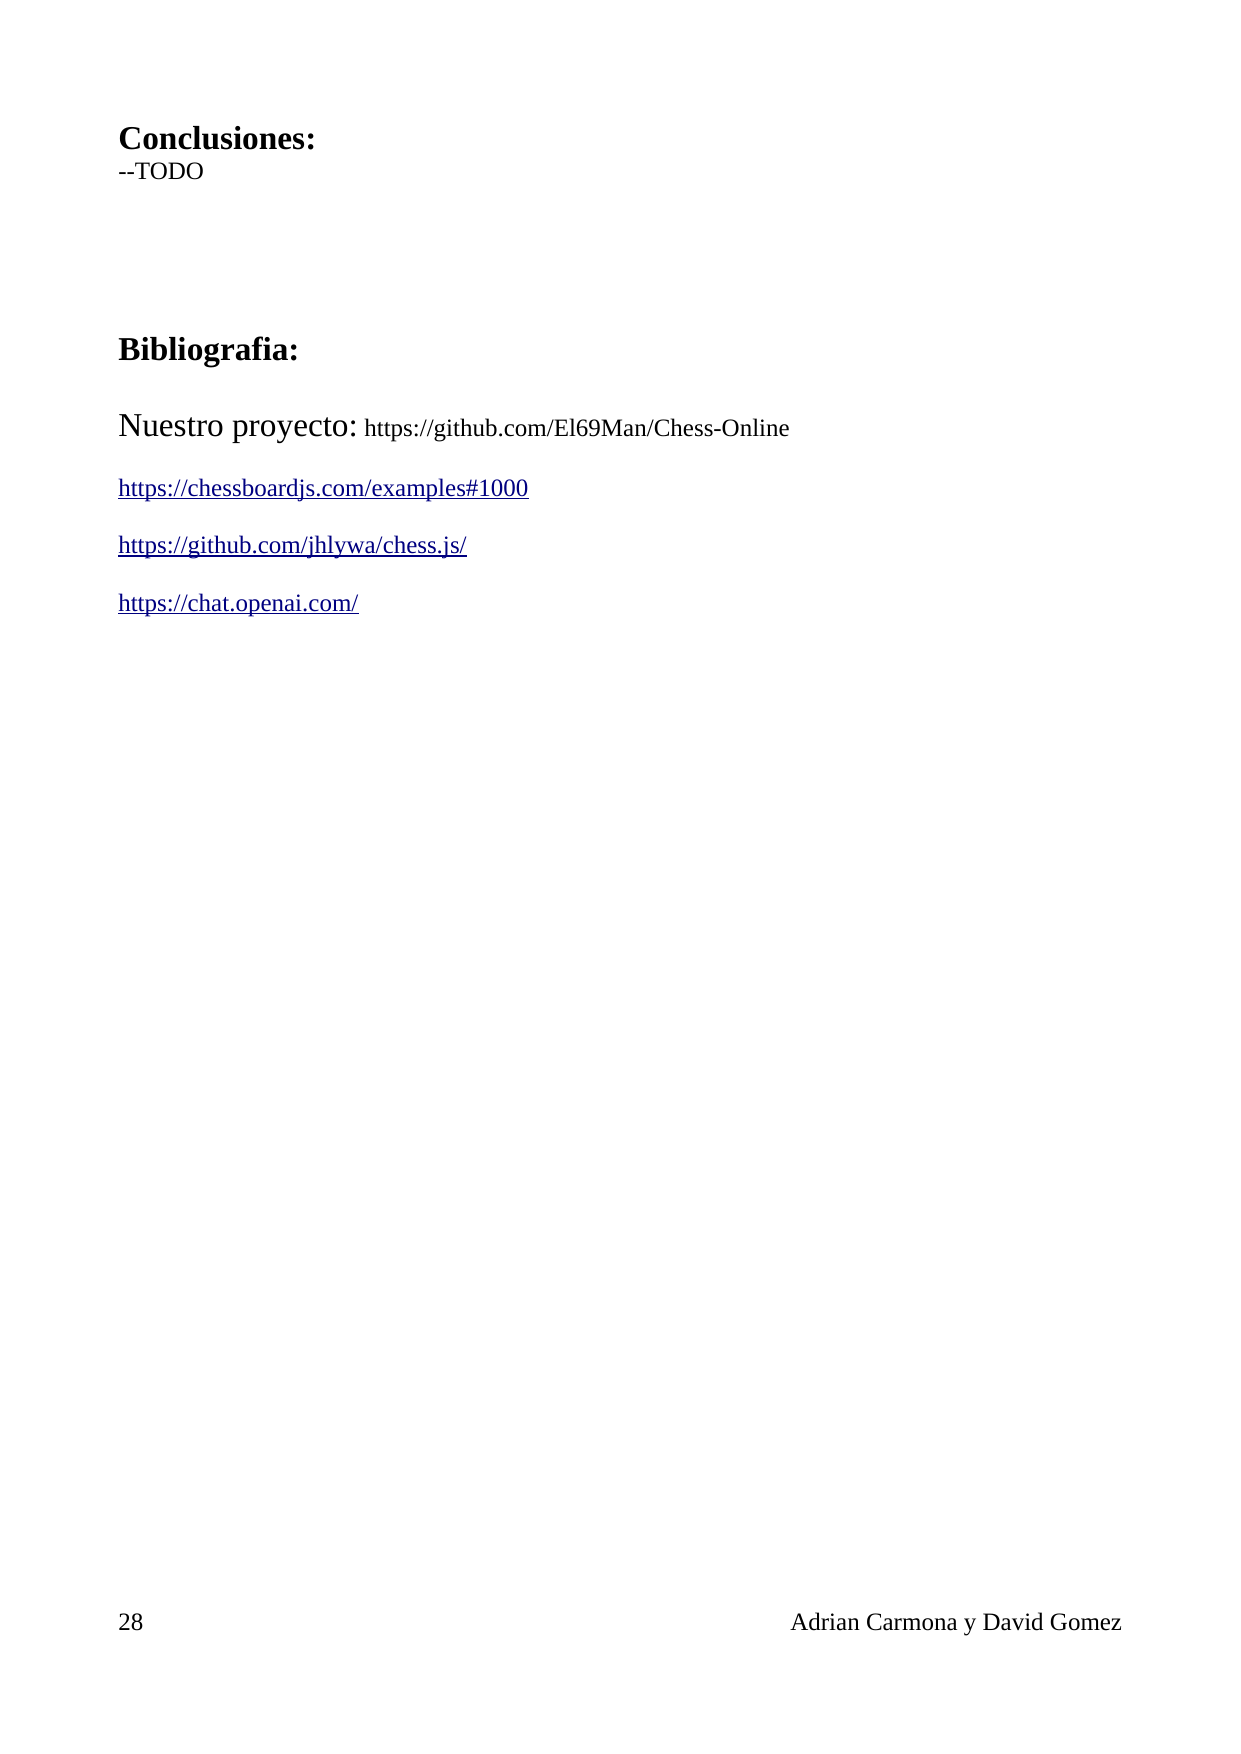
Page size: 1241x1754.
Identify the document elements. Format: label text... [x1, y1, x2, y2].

text Bibliografia: [118, 329, 1122, 367]
text https://github.com/jhlywa/chess.js/ [118, 530, 1122, 559]
text Conclusiones: [118, 118, 1122, 156]
text --TODO [118, 156, 1122, 185]
text https://chessboardjs.com/examples#1000 [118, 473, 1122, 501]
text Nuestro proyecto: https://github.com/El69Man/Chess-Online [118, 406, 1122, 444]
text https://chat.openai.com/ [118, 588, 1122, 616]
